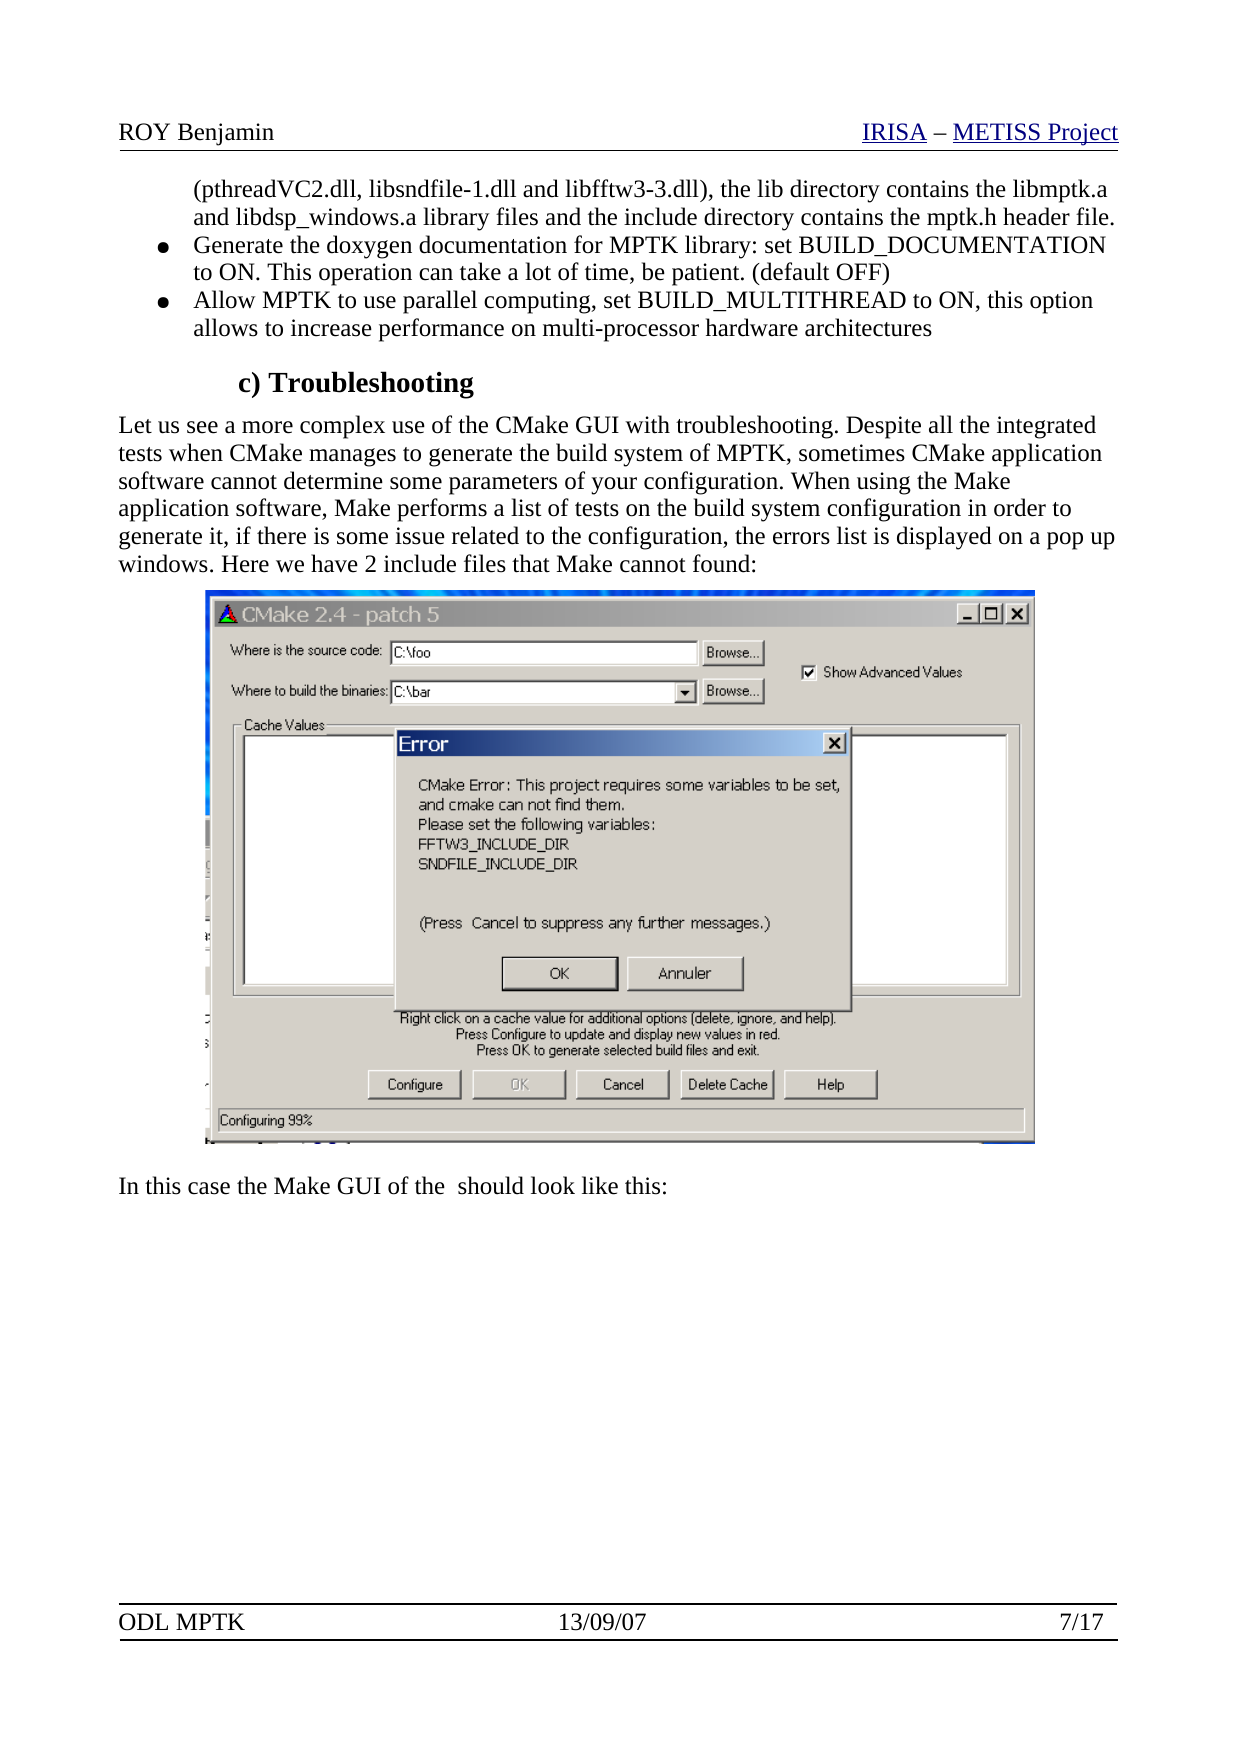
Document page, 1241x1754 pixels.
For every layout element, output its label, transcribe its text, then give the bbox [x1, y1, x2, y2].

list (pthreadVC2.dll, libsndfile-1.dll and libfftw3-3.dll), the lib directory contains the libmptk.a and libdsp_windows.a library files and the include directory contains the mptk.h header file. [156, 175, 1122, 231]
text Let us see a more complex use of the CMake GUI with troubleshooting. Despite all the integrated tests when CMake manages to generate the build system of MPTK, sometimes CMake application software cannot determine some parameters of your configuration. When using the Make application software, Make performs a list of tests on the build system configuration in order to generate it, if there is some issue related to the configuration, the errors list is displayed on a pop up windows. Here we have 2 include files that Make cannot found: [118, 411, 1122, 578]
picture [205, 590, 1035, 1144]
list Generate the doxygen documentation for MPTK library: set BUILD_DOCUMENTATION to ON. This operation can take a lot of time, be patient. (default OFF) [156, 231, 1122, 286]
text In this case the Make GUI of the should look like this: [118, 1172, 1122, 1199]
subtitle Troubleshooting [231, 367, 1122, 399]
list Allow MPTK to use parallel computing, set BUILD_MULTITHREAD to ON, this option allows to increase performance on multi-processor hardware architectures [156, 286, 1122, 342]
